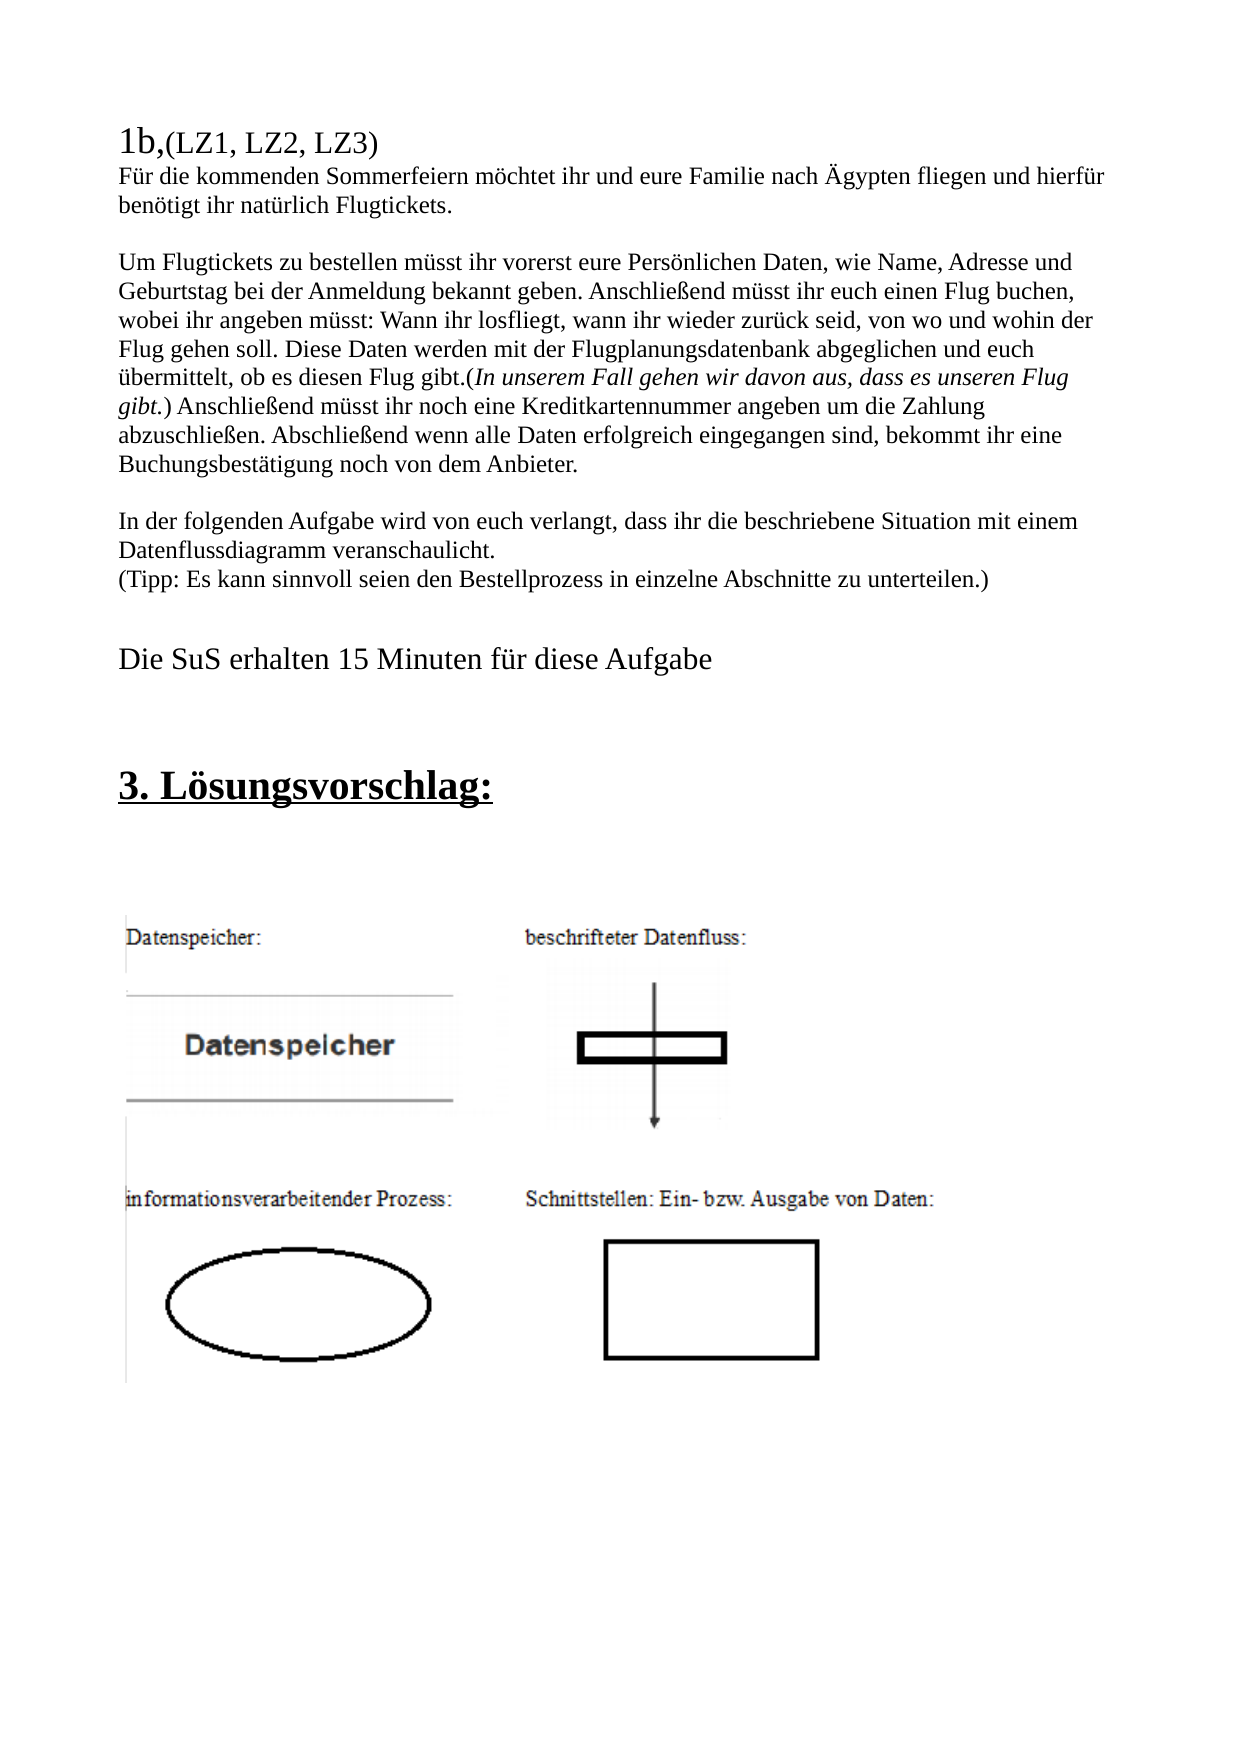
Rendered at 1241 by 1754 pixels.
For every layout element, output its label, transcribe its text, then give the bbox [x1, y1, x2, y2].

text Die SuS erhalten 15 Minuten für diese Aufgabe [118, 640, 1122, 676]
text 3. Lösungsvorschlag: [118, 760, 1122, 808]
text Für die kommenden Sommerfeiern möchtet ihr und eure Familie nach Ägypten fliegen und hierfür benötigt ihr natürlich Flugtickets. [118, 161, 1122, 219]
text 1b,(LZ1, LZ2, LZ3) [118, 118, 1122, 161]
text In der folgenden Aufgabe wird von euch verlangt, dass ihr die beschriebene Situation mit einem Datenflussdiagramm veranschaulicht. [118, 506, 1122, 564]
text (Tipp: Es kann sinnvoll seien den Bestellprozess in einzelne Abschnitte zu unterteilen.) [118, 564, 1122, 592]
text Um Flugtickets zu bestellen müsst ihr vorerst eure Persönlichen Daten, wie Name, Adresse und Geburtstag bei der Anmeldung bekannt geben. Anschließend müsst ihr euch einen Flug buchen, wobei ihr angeben müsst: Wann ihr losfliegt, wann ihr wieder zurück seid, von wo und wohin der Flug gehen soll. Diese Daten werden mit der Flugplanungsdatenbank abgeglichen und euch übermittelt, ob es diesen Flug gibt.(In unserem Fall gehen wir davon aus, dass es unseren Flug gibt.) Anschließend müsst ihr noch eine Kreditkartennummer angeben um die Zahlung abzuschließen. Abschließend wenn alle Daten erfolgreich eingegangen sind, bekommt ihr eine Buchungsbestätigung noch von dem Anbieter. [118, 247, 1122, 477]
